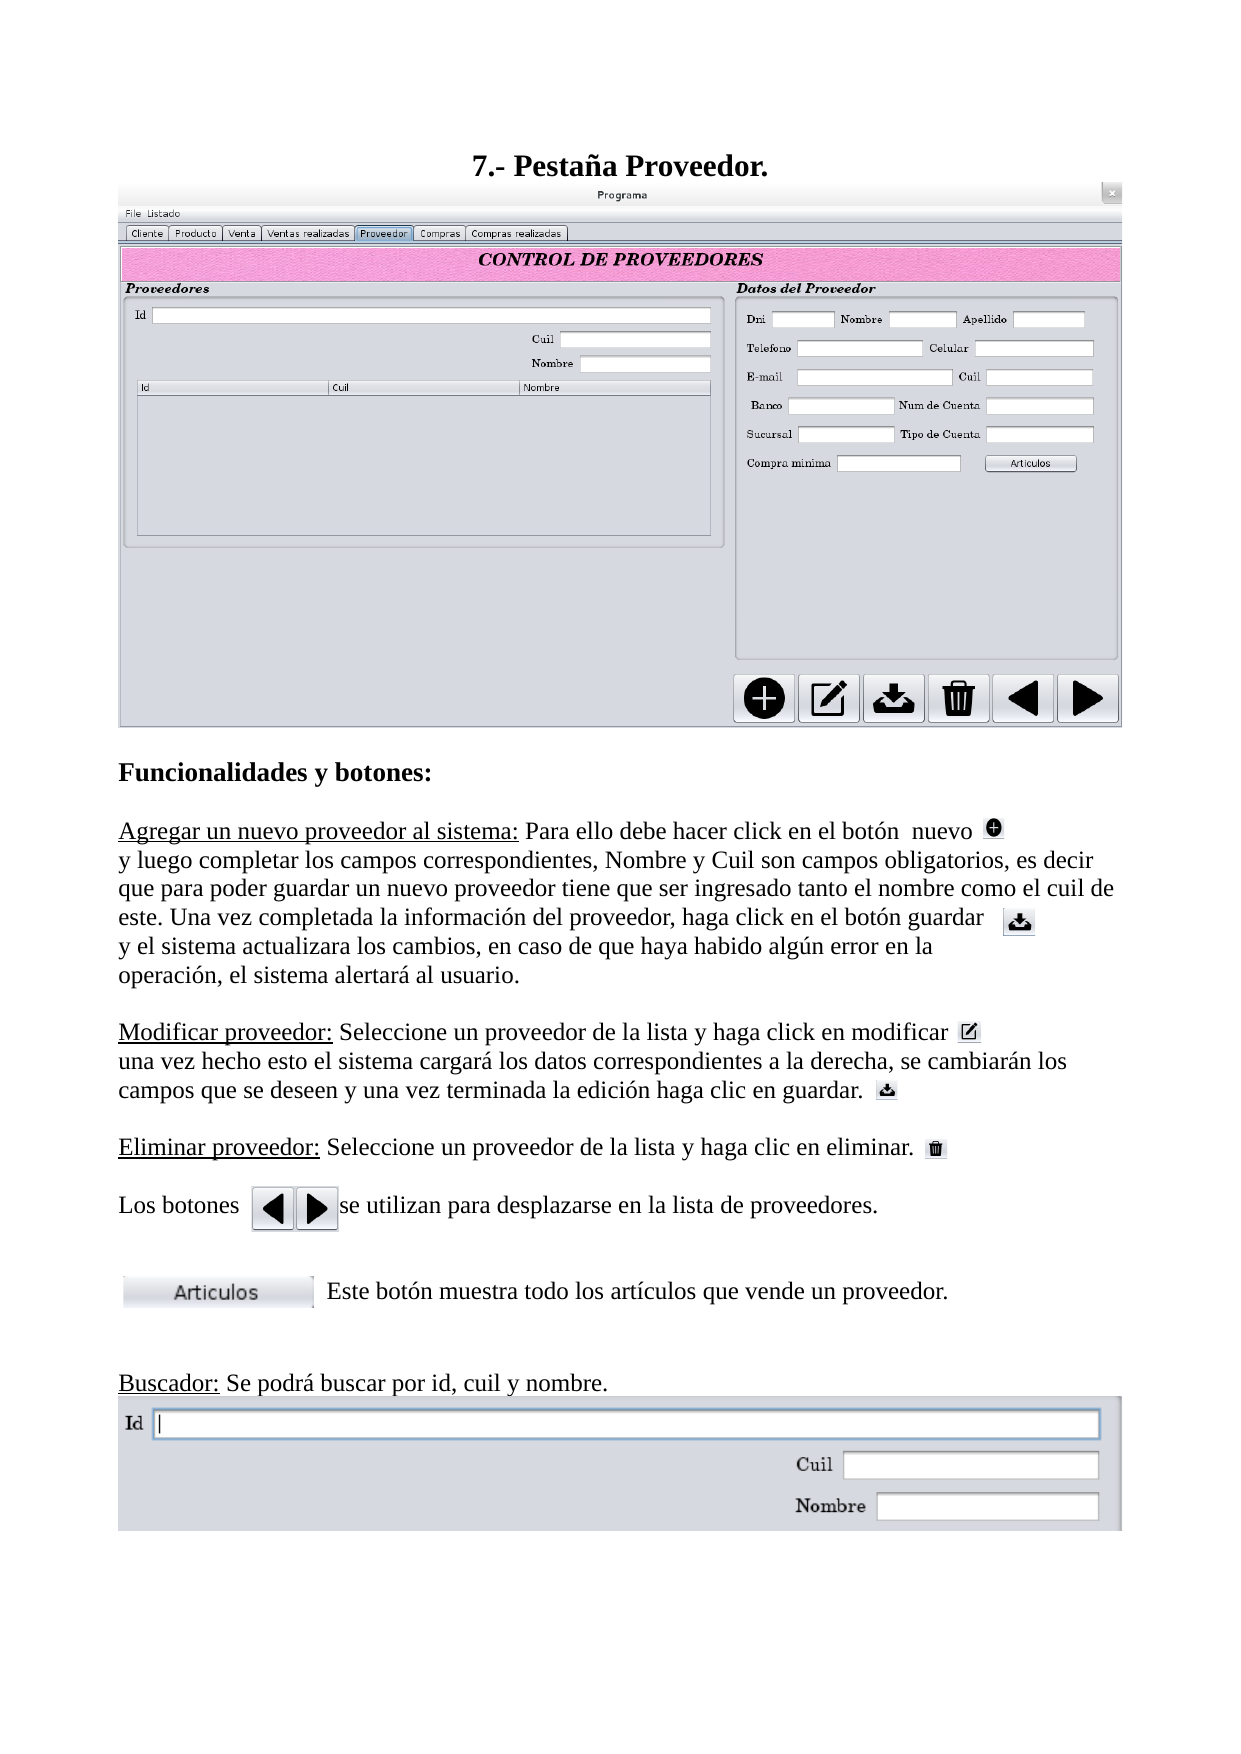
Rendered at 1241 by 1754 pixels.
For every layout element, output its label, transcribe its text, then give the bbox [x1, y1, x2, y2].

text se utilizan para desplazarse en la lista de proveedores. [339, 1190, 1122, 1218]
picture [925, 1139, 948, 1159]
picture [983, 818, 1005, 839]
picture [957, 1021, 982, 1043]
picture [118, 182, 1123, 728]
picture [1003, 908, 1036, 936]
text Los botones [118, 1190, 251, 1218]
text y luego completar los campos correspondientes, Nombre y Cuil son campos obligatorios, es decir que para poder guardar un nuevo proveedor tiene que ser ingresado tanto el nombre como el cuil de este. Una vez completada la información del proveedor, haga click en el botón guardar y el sistema actualizara los cambios, en caso de que haya habido algún error en la operación, el sistema alertará al usuario. [118, 845, 1122, 988]
picture [251, 1186, 339, 1232]
text Este botón muestra todo los artículos que vende un proveedor. [314, 1276, 1122, 1305]
picture [118, 1396, 1123, 1531]
text Funcionalidades y botones: [118, 756, 1122, 787]
text una vez hecho esto el sistema cargará los datos correspondientes a la derecha, se cambiarán los campos que se deseen y una vez terminada la edición haga clic en guardar. [118, 1046, 1122, 1103]
text Agregar un nuevo proveedor al sistema: Para ello debe hacer click en el botón nuevo [118, 816, 1122, 845]
text 7.- Pestaña Proveedor. [118, 147, 1122, 182]
text Modificar proveedor: Seleccione un proveedor de la lista y haga click en modificar [118, 1017, 1122, 1046]
picture [123, 1276, 314, 1308]
text Eliminar proveedor: Seleccione un proveedor de la lista y haga clic en eliminar. [118, 1132, 1122, 1161]
picture [876, 1080, 898, 1100]
text Buscador: Se podrá buscar por id, cuil y nombre. [118, 1368, 1122, 1396]
